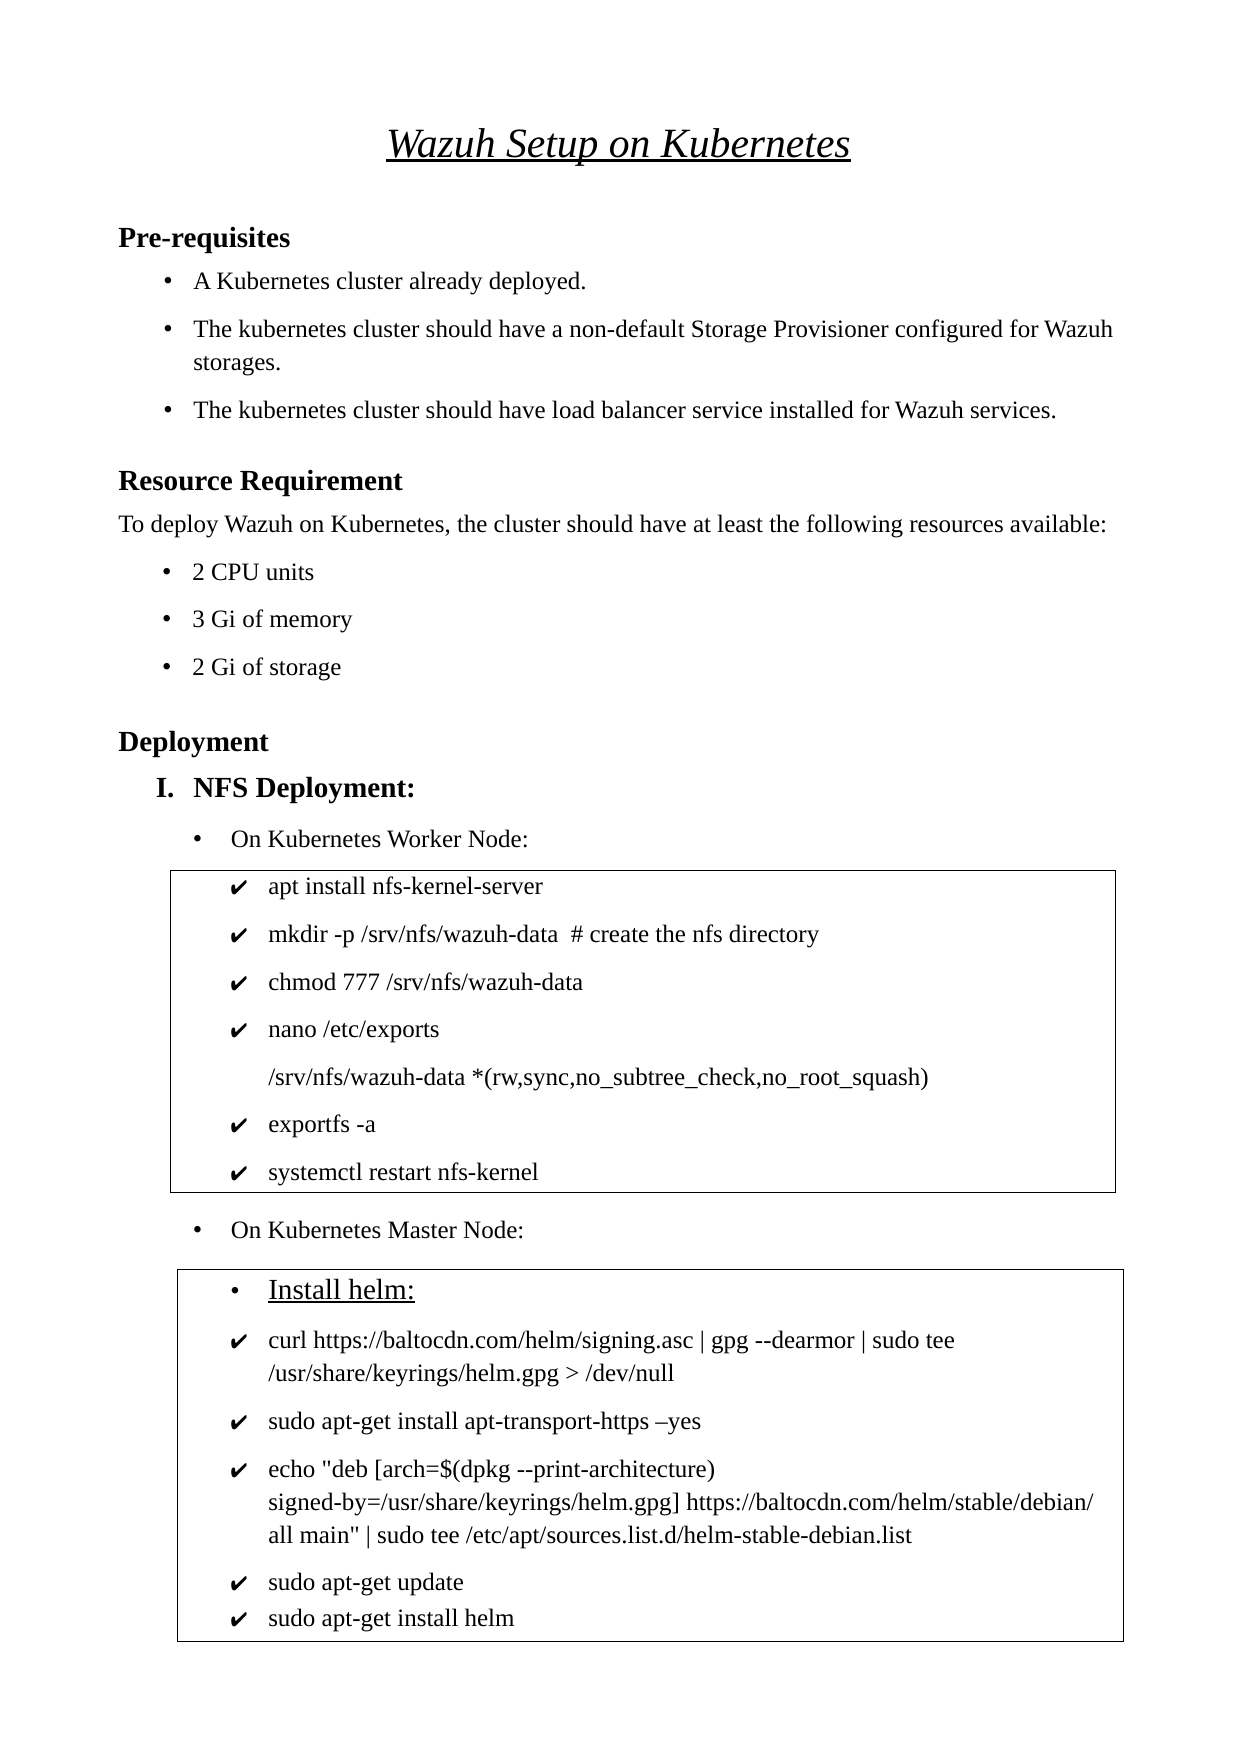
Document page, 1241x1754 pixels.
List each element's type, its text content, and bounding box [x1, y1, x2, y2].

list The kubernetes cluster should have a non-default Storage Provisioner configured for Wazuh storages. [164, 314, 1122, 376]
subtitle Resource Requirement [118, 463, 1122, 497]
list curl https://baltocdn.com/helm/signing.asc | gpg --dearmor | sudo tee /usr/share/keyrings/helm.gpg > /dev/null [231, 1326, 1122, 1387]
list On Kubernetes Worker Node: [193, 824, 1122, 852]
text To deploy Wazuh on Kubernetes, the cluster should have at least the following resources available: [118, 509, 1122, 538]
list mkdir -p /srv/nfs/wazuh-data # create the nfs directory [231, 919, 1115, 948]
list exportfs -a [231, 1109, 1115, 1138]
list nano /etc/exports [231, 1014, 1115, 1043]
subtitle Pre-requisites [118, 220, 1122, 254]
subtitle Deployment [118, 724, 1122, 758]
list NFS Deployment: [156, 771, 1122, 804]
list sudo apt-get update [231, 1567, 1122, 1596]
list The kubernetes cluster should have load balancer service installed for Wazuh services. [164, 395, 1122, 423]
list sudo apt-get install apt-transport-https –yes [231, 1406, 1122, 1435]
list A Kubernetes cluster already deployed. [164, 266, 1122, 295]
list On Kubernetes Master Node: [193, 1215, 1122, 1243]
list 2 CPU units [162, 557, 1122, 586]
list echo "deb [arch=$(dpkg --print-architecture) signed-by=/usr/share/keyrings/helm.gpg] https://baltocdn.com/helm/stable/debian/ all main" | sudo tee /etc/apt/sources.list.d/helm-stable-debian.list [231, 1454, 1122, 1548]
list Install helm: [231, 1272, 1122, 1306]
text Wazuh Setup on Kubernetes [118, 118, 1122, 166]
list systemctl restart nfs-kernel [231, 1157, 1115, 1186]
list /srv/nfs/wazuh-data *(rw,sync,no_subtree_check,no_root_squash) [231, 1062, 1115, 1091]
list chmod 777 /srv/nfs/wazuh-data [231, 967, 1115, 995]
list apt install nfs-kernel-server [231, 871, 1115, 900]
list 3 Gi of memory [162, 604, 1122, 633]
list 2 Gi of storage [162, 652, 1122, 681]
list sudo apt-get install helm [231, 1603, 1122, 1632]
